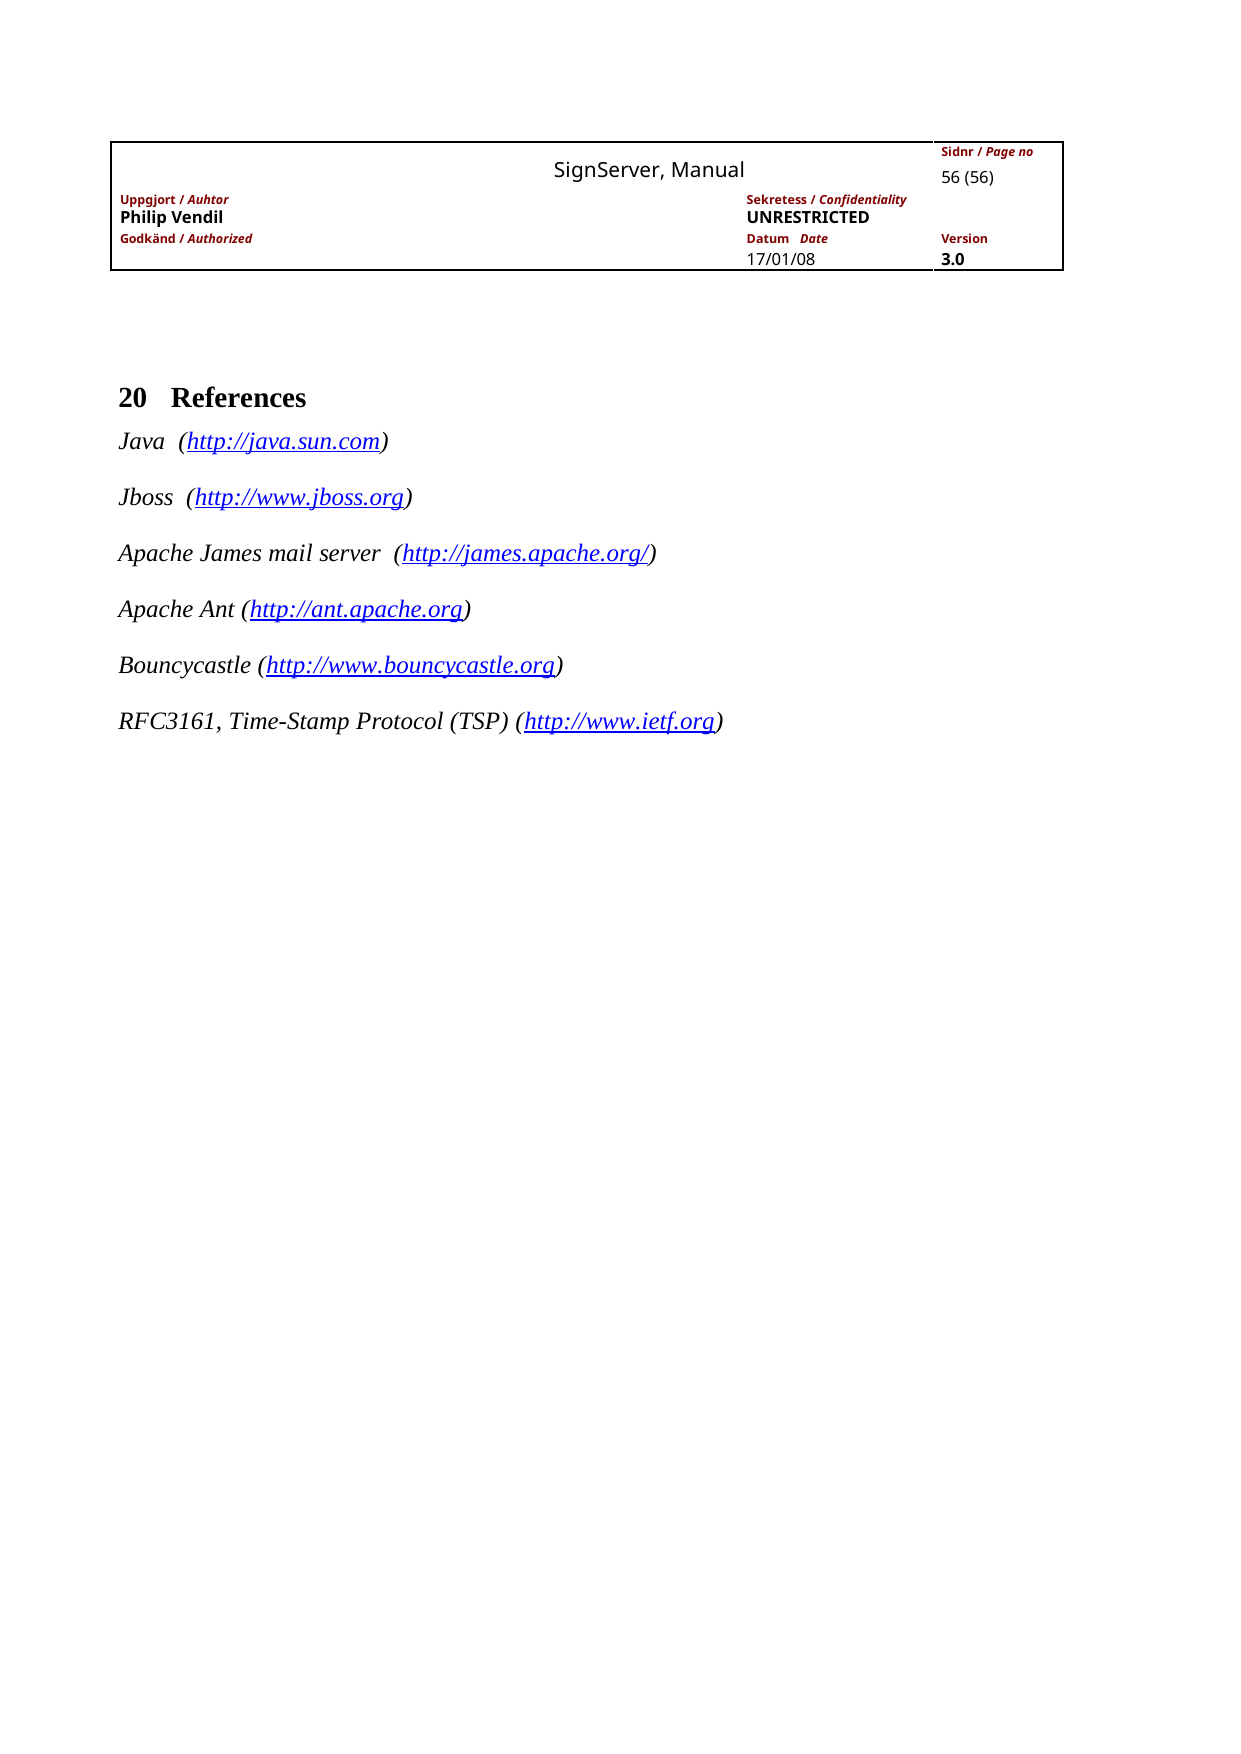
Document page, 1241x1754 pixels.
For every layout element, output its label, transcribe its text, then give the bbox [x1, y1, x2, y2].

text Jboss (http://www.jboss.org) [118, 483, 1122, 511]
text Java (http://java.sun.com) [118, 427, 1122, 455]
subtitle References [118, 382, 1122, 414]
text Apache James mail server (http://james.apache.org/) [118, 539, 1122, 567]
text RFC3161, Time-Stamp Protocol (TSP) (http://www.ietf.org) [118, 707, 1122, 735]
text Bouncycastle (http://www.bouncycastle.org) [118, 651, 1122, 679]
text Apache Ant (http://ant.apache.org) [118, 595, 1122, 623]
